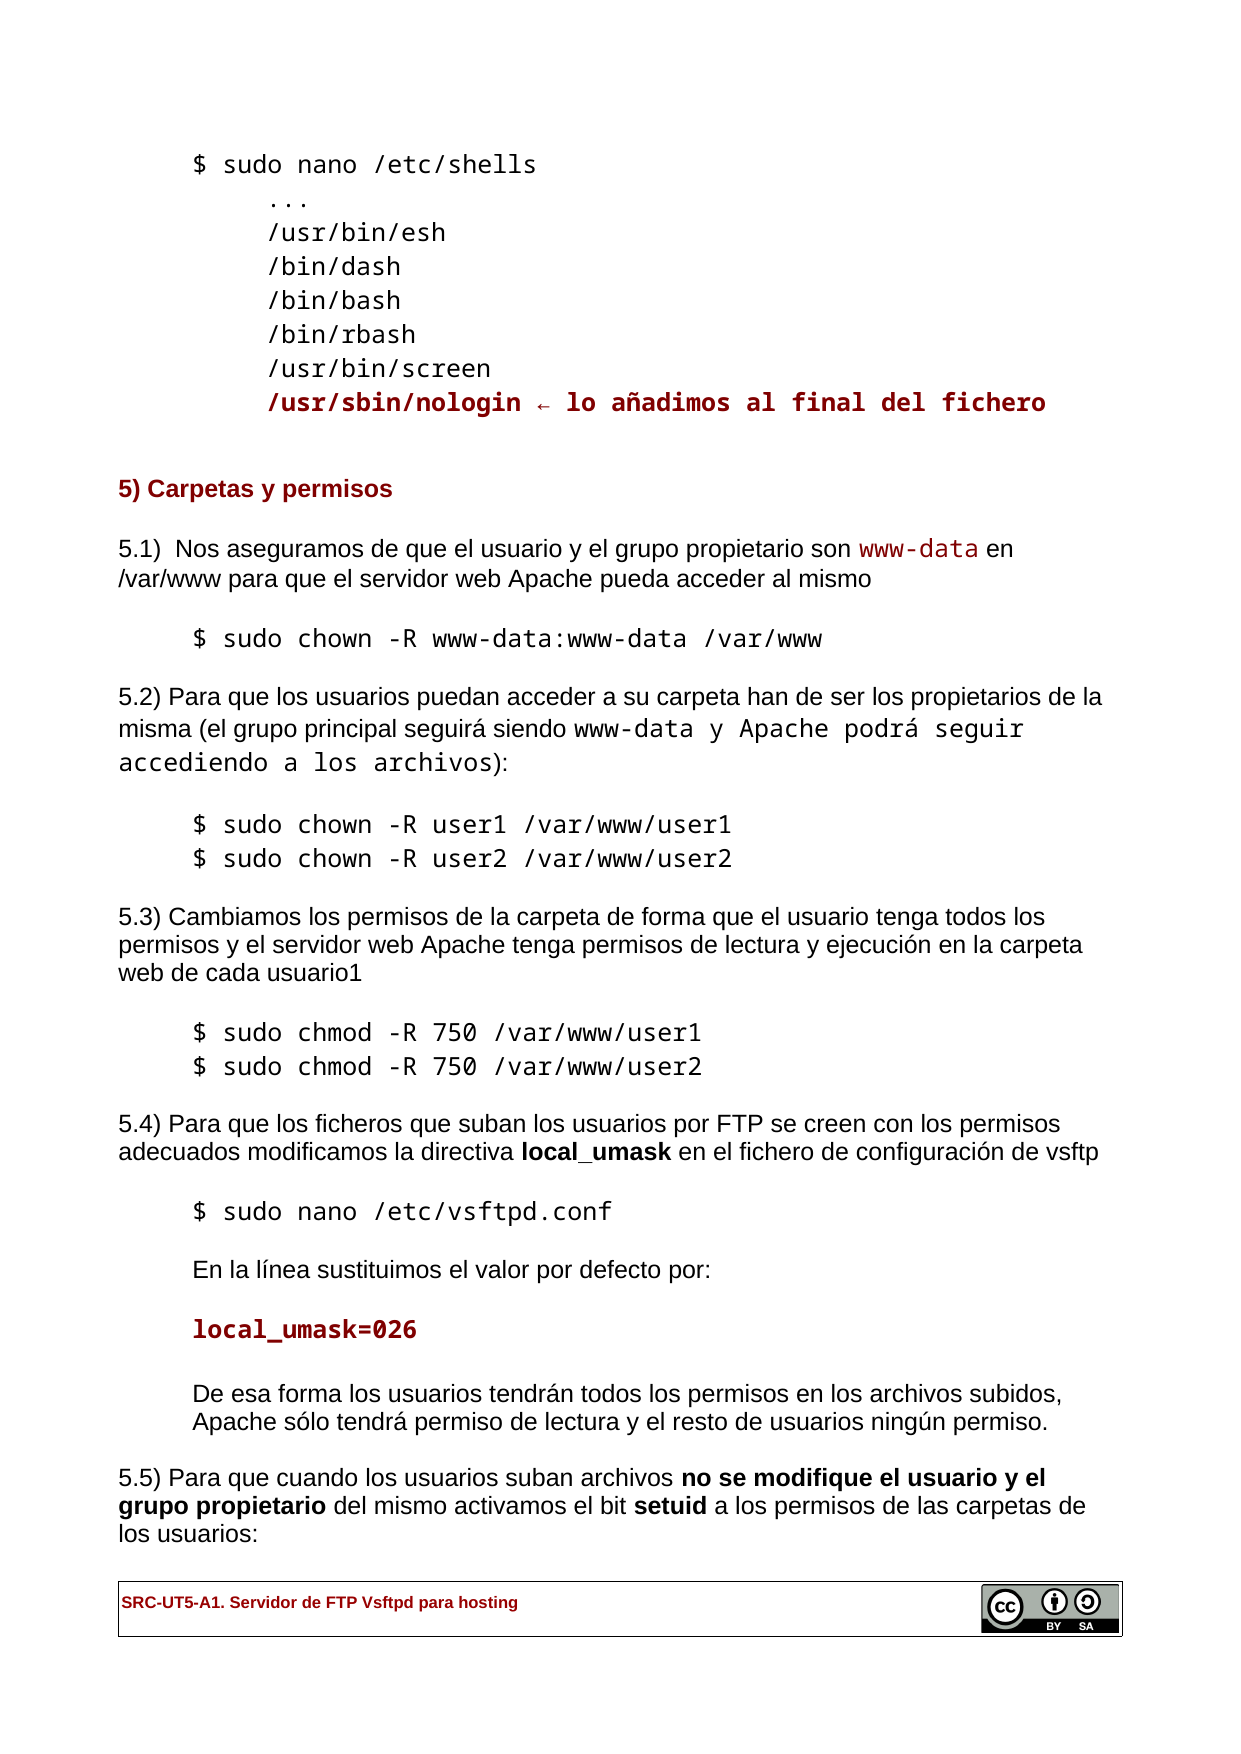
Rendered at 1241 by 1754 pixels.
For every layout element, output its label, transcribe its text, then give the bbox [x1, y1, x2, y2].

text $ sudo chown -R user1 /var/www/user1 [192, 807, 1122, 841]
text 5.5) Para que cuando los usuarios suban archivos no se modifique el usuario y el grupo propietario del mismo activamos el bit setuid a los permisos de las carpetas de los usuarios: [118, 1464, 1122, 1547]
text /usr/bin/screen [266, 351, 1122, 385]
text 5.1) Nos aseguramos de que el usuario y el grupo propietario son www-data en /var/www para que el servidor web Apache pueda acceder al mismo [118, 531, 1122, 593]
text $ sudo chown -R www-data:www-data /var/www [192, 621, 1122, 655]
text $ sudo nano /etc/shells [192, 147, 1122, 181]
text $ sudo chmod -R 750 /var/www/user1 [192, 1014, 1122, 1048]
text /usr/sbin/nologin ← lo añadimos al final del fichero [266, 385, 1122, 419]
text ... [266, 181, 1122, 215]
text $ sudo chown -R user2 /var/www/user2 [192, 841, 1122, 875]
text $ sudo nano /etc/vsftpd.conf [192, 1194, 1122, 1228]
text local_umask=026 [192, 1312, 1122, 1346]
picture [981, 1584, 1119, 1633]
text /bin/rbash [266, 317, 1122, 351]
text /bin/bash [266, 283, 1122, 317]
text En la línea sustituimos el valor por defecto por: [192, 1256, 1122, 1284]
text 5.4) Para que los ficheros que suban los usuarios por FTP se creen con los permisos adecuados modificamos la directiva local_umask en el fichero de configuración de vsftp [118, 1110, 1122, 1166]
text De esa forma los usuarios tendrán todos los permisos en los archivos subidos, Apache sólo tendrá permiso de lectura y el resto de usuarios ningún permiso. [192, 1380, 1122, 1436]
text /bin/dash [266, 249, 1122, 283]
text $ sudo chmod -R 750 /var/www/user2 [192, 1048, 1122, 1082]
text /usr/bin/esh [266, 215, 1122, 249]
text 5) Carpetas y permisos [118, 475, 1122, 503]
text 5.2) Para que los usuarios puedan acceder a su carpeta han de ser los propietarios de la misma (el grupo principal seguirá siendo www-data y Apache podrá seguir accediendo a los archivos): [118, 683, 1122, 779]
text 5.3) Cambiamos los permisos de la carpeta de forma que el usuario tenga todos los permisos y el servidor web Apache tenga permisos de lectura y ejecución en la carpeta web de cada usuario1 [118, 903, 1122, 986]
